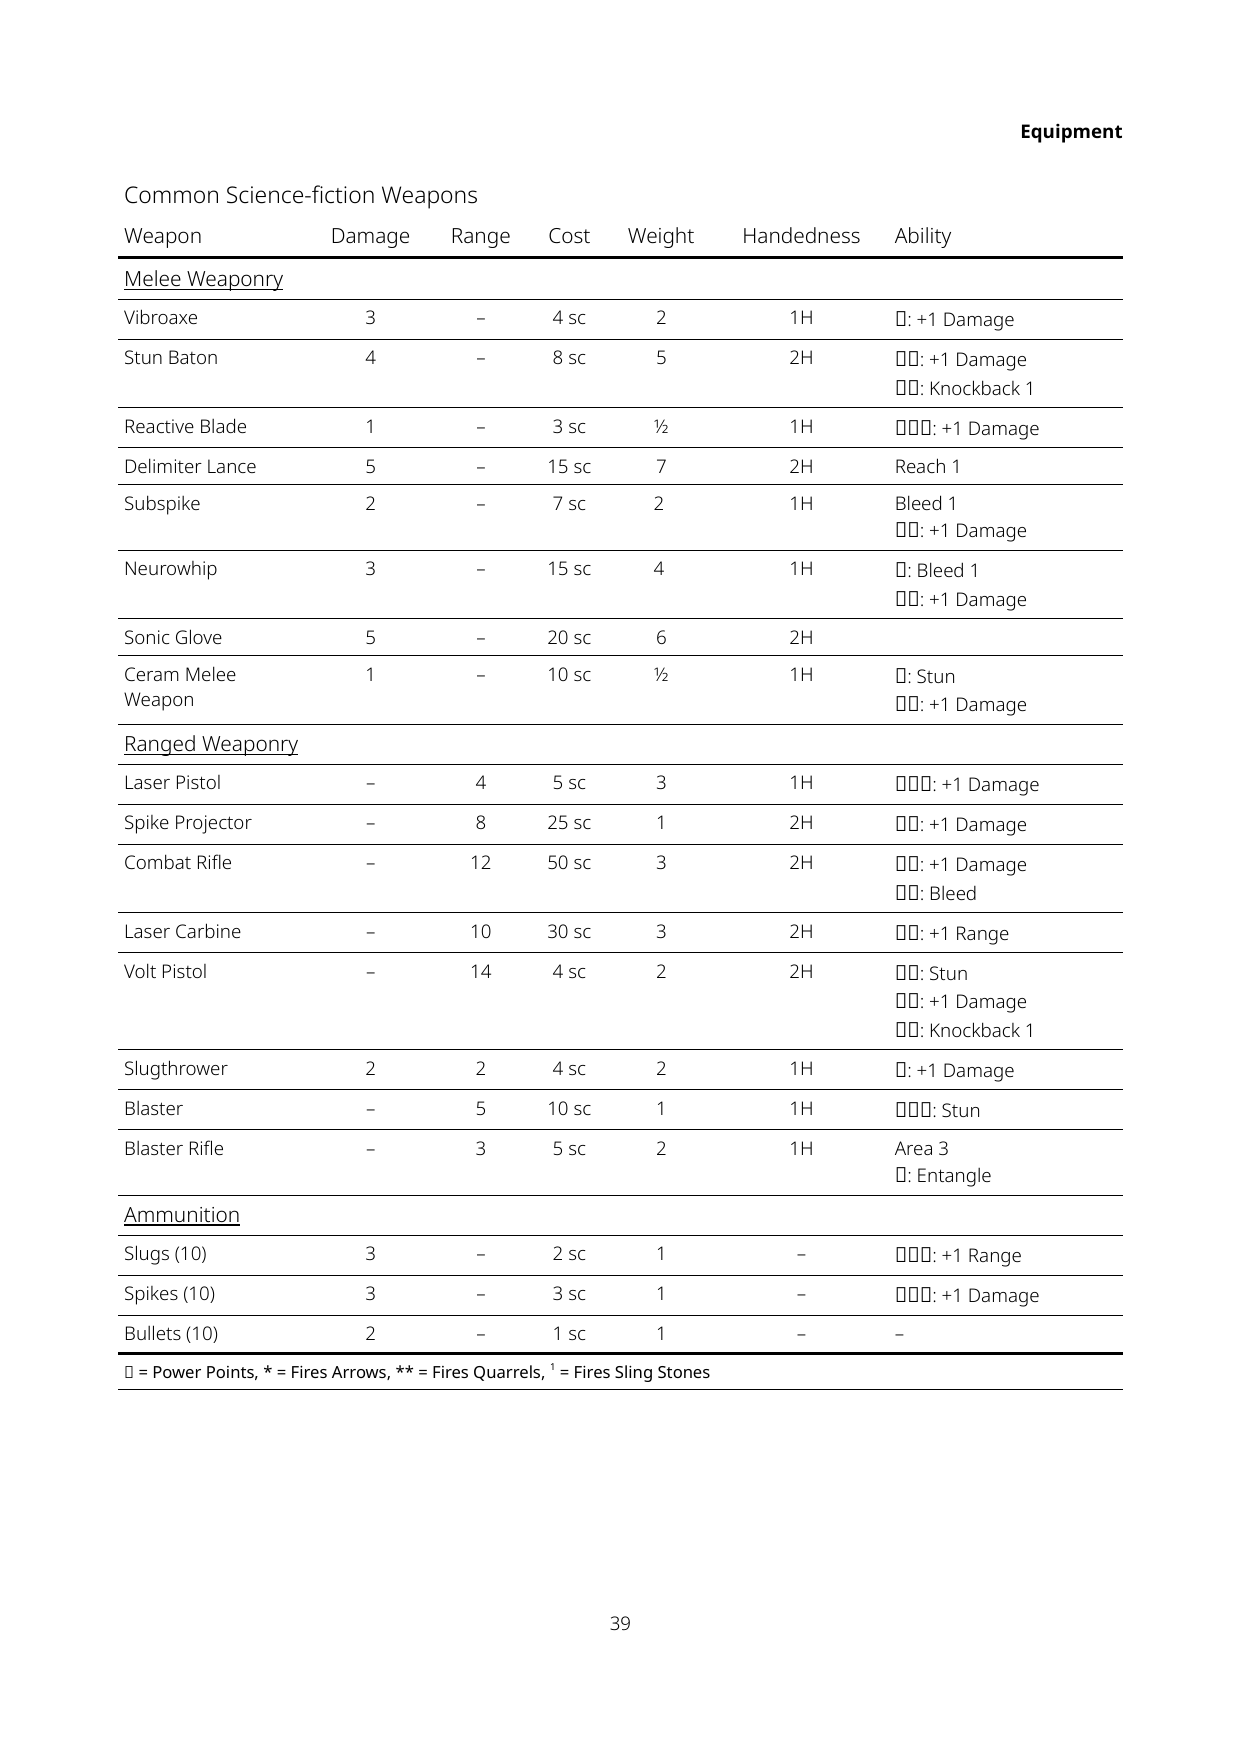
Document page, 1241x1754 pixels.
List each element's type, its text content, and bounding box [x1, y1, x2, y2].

table_cell – [431, 656, 530, 724]
table_cell Laser Carbine [118, 913, 309, 952]
table_cell – [889, 1316, 1122, 1352]
table_cell Cost [530, 216, 608, 256]
table_cell 7 [609, 448, 714, 484]
table_cell Weapon [118, 216, 309, 256]
table_cell 4 [609, 551, 714, 618]
table_cell 2 [609, 485, 714, 550]
table_cell 15 sc [530, 448, 608, 484]
table_cell Ceram Melee Weapon [118, 656, 309, 724]
table_cell Subspike [118, 485, 309, 550]
table_cell 7 sc [530, 485, 608, 550]
table_cell [889, 619, 1122, 655]
table_cell 4 [431, 765, 530, 804]
table_cell Blaster Rifle [118, 1130, 309, 1194]
table_cell 2H [714, 805, 889, 844]
table_cell 4 sc [530, 300, 608, 339]
table_cell 2 [609, 1050, 714, 1089]
table_cell 2 [310, 485, 431, 550]
table_cell 3 [310, 1236, 431, 1274]
table_cell Ability [889, 216, 1122, 256]
table_cell 1 [609, 1316, 714, 1352]
table_cell 1H [714, 765, 889, 804]
table_cell 20 sc [530, 619, 608, 655]
table_cell 5 [609, 340, 714, 407]
table_cell 5 [310, 448, 431, 484]
table_cell 2H [714, 845, 889, 912]
table_cell 8 sc [530, 340, 608, 407]
table_cell 1 [609, 805, 714, 844]
table_cell Slugs (10) [118, 1236, 309, 1274]
table_cell Vibroaxe [118, 300, 309, 339]
table_cell 5 [310, 619, 431, 655]
table_cell 5 sc [530, 765, 608, 804]
table_cell – [310, 1090, 431, 1129]
table_cell – [431, 551, 530, 618]
table_cell Area 3 : Entangle [889, 1130, 1122, 1194]
table_cell  = Power Points, * = Fires Arrows, ** = Fires Quarrels, 1 = Fires Sling Stones [118, 1355, 1122, 1389]
table_cell 6 [609, 619, 714, 655]
table_cell Bullets (10) [118, 1316, 309, 1352]
table_cell – [431, 1316, 530, 1352]
table_cell – [310, 765, 431, 804]
table_cell – [310, 953, 431, 1049]
table_cell 10 sc [530, 1090, 608, 1129]
table_cell 3 [310, 300, 431, 339]
table_cell 5 sc [530, 1130, 608, 1194]
table_cell 2H [714, 953, 889, 1049]
table_cell : +1 Damage [889, 408, 1122, 447]
table_cell : +1 Damage : Knockback 1 [889, 340, 1122, 407]
table_cell 1 [609, 1090, 714, 1129]
table_cell 1H [714, 1090, 889, 1129]
table_cell Range [431, 216, 530, 256]
table_cell Ranged Weaponry [118, 725, 1122, 764]
table_cell – [310, 913, 431, 952]
table_cell – [431, 1236, 530, 1274]
table_cell 1 sc [530, 1316, 608, 1352]
table_cell 3 [609, 845, 714, 912]
table_cell 3 [609, 765, 714, 804]
table_cell 8 [431, 805, 530, 844]
table_cell 1 [609, 1236, 714, 1274]
table_cell : Stun : +1 Damage [889, 656, 1122, 724]
table_cell – [714, 1236, 889, 1274]
table_cell 3 [609, 913, 714, 952]
table_cell 25 sc [530, 805, 608, 844]
table_cell 2 [310, 1050, 431, 1089]
table_cell Stun Baton [118, 340, 309, 407]
table_cell 1H [714, 656, 889, 724]
table_cell Laser Pistol [118, 765, 309, 804]
table_header Common Science-fiction Weapons [118, 173, 1122, 216]
table_cell 1 [310, 656, 431, 724]
table_cell : +1 Damage [889, 765, 1122, 804]
table_cell Volt Pistol [118, 953, 309, 1049]
table_cell : +1 Damage : Bleed [889, 845, 1122, 912]
table_cell 4 sc [530, 1050, 608, 1089]
table_cell : +1 Damage [889, 1276, 1122, 1314]
table_cell : +1 Range [889, 913, 1122, 952]
table_cell – [714, 1276, 889, 1314]
table_cell 2 [609, 953, 714, 1049]
table_cell – [310, 1130, 431, 1194]
table_cell 50 sc [530, 845, 608, 912]
table_cell 2H [714, 619, 889, 655]
table_cell Bleed 1 : +1 Damage [889, 485, 1122, 550]
table_cell – [310, 845, 431, 912]
table_cell – [431, 340, 530, 407]
table_cell 2 [609, 300, 714, 339]
table_cell – [431, 300, 530, 339]
table_cell Delimiter Lance [118, 448, 309, 484]
table_cell – [431, 619, 530, 655]
table_cell 1 [609, 1276, 714, 1314]
table_cell 2H [714, 340, 889, 407]
table_cell 10 sc [530, 656, 608, 724]
table_cell Combat Rifle [118, 845, 309, 912]
table_cell : Stun [889, 1090, 1122, 1129]
table_cell 2 [310, 1316, 431, 1352]
table_cell 3 [310, 1276, 431, 1314]
table_cell Reactive Blade [118, 408, 309, 447]
table_cell – [431, 408, 530, 447]
table_cell Blaster [118, 1090, 309, 1129]
table_cell 1H [714, 485, 889, 550]
table_cell 10 [431, 913, 530, 952]
table_cell 3 sc [530, 408, 608, 447]
table_cell 1H [714, 1050, 889, 1089]
table_cell 2 [609, 1130, 714, 1194]
table_cell 15 sc [530, 551, 608, 618]
table_cell Weight [609, 216, 714, 256]
table_cell Handedness [714, 216, 889, 256]
table_cell 30 sc [530, 913, 608, 952]
table_cell : +1 Damage [889, 300, 1122, 339]
table_cell 1H [714, 408, 889, 447]
table_cell – [431, 448, 530, 484]
table_cell Slugthrower [118, 1050, 309, 1089]
table_cell 1H [714, 300, 889, 339]
table_cell – [431, 1276, 530, 1314]
table_cell ½ [609, 656, 714, 724]
table_cell : Stun : +1 Damage : Knockback 1 [889, 953, 1122, 1049]
table_cell 2H [714, 913, 889, 952]
table_cell 2H [714, 448, 889, 484]
table_cell 14 [431, 953, 530, 1049]
table_cell ½ [609, 408, 714, 447]
table_cell 1H [714, 1130, 889, 1194]
table_cell – [431, 485, 530, 550]
table_cell : +1 Damage [889, 1050, 1122, 1089]
table_cell Spikes (10) [118, 1276, 309, 1314]
table_cell 4 [310, 340, 431, 407]
table_cell Melee Weaponry [118, 259, 1122, 299]
table_cell : Bleed 1 : +1 Damage [889, 551, 1122, 618]
table_cell 3 sc [530, 1276, 608, 1314]
table_cell : +1 Damage [889, 805, 1122, 844]
table_cell – [310, 805, 431, 844]
table_cell 4 sc [530, 953, 608, 1049]
table_cell 2 sc [530, 1236, 608, 1274]
table_cell 12 [431, 845, 530, 912]
table_cell 1 [310, 408, 431, 447]
table_cell – [714, 1316, 889, 1352]
table_cell Reach 1 [889, 448, 1122, 484]
table_cell 3 [431, 1130, 530, 1194]
table_cell Spike Projector [118, 805, 309, 844]
table_cell 3 [310, 551, 431, 618]
table_cell 1H [714, 551, 889, 618]
table_cell Damage [310, 216, 431, 256]
table_cell 5 [431, 1090, 530, 1129]
table_cell Sonic Glove [118, 619, 309, 655]
table_cell : +1 Range [889, 1236, 1122, 1274]
table_cell Neurowhip [118, 551, 309, 618]
table_cell 2 [431, 1050, 530, 1089]
table_cell Ammunition [118, 1196, 1122, 1234]
